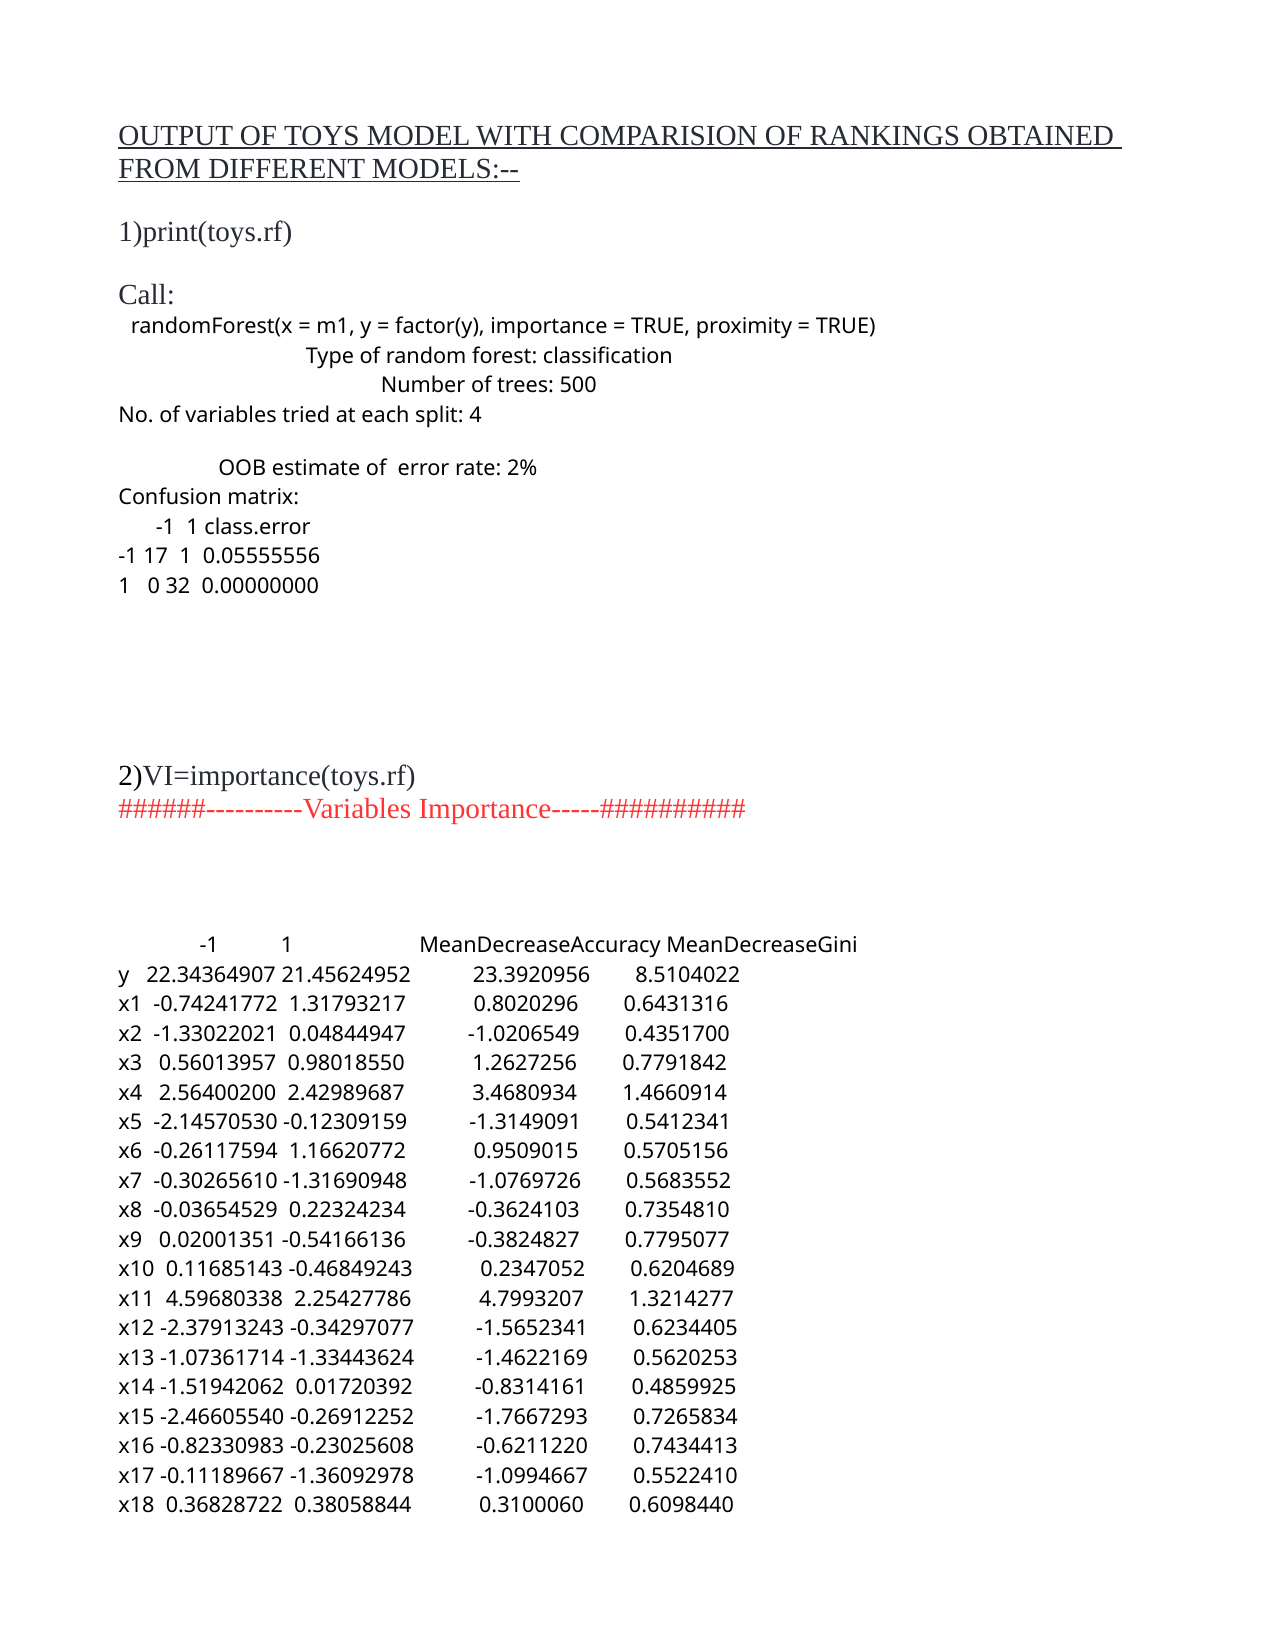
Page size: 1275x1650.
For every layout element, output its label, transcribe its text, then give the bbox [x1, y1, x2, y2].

text x17 -0.11189667 -1.36092978 -1.0994667 0.5522410 [118, 1460, 1157, 1489]
text Call: [118, 277, 1157, 311]
text x7 -0.30265610 -1.31690948 -1.0769726 0.5683552 [118, 1165, 1157, 1195]
text 1)print(toys.rf) [118, 214, 1157, 247]
text x8 -0.03654529 0.22324234 -0.3624103 0.7354810 [118, 1195, 1157, 1224]
text x4 2.56400200 2.42989687 3.4680934 1.4660914 [118, 1077, 1157, 1106]
text x5 -2.14570530 -0.12309159 -1.3149091 0.5412341 [118, 1106, 1157, 1136]
text x13 -1.07361714 -1.33443624 -1.4622169 0.5620253 [118, 1342, 1157, 1372]
text -1 1 MeanDecreaseAccuracy MeanDecreaseGini [118, 925, 1157, 959]
text Number of trees: 500 [118, 369, 1157, 399]
text 2)VI=importance(toys.rf) [118, 758, 1157, 791]
text randomForest(x = m1, y = factor(y), importance = TRUE, proximity = TRUE) [118, 311, 1157, 340]
text x14 -1.51942062 0.01720392 -0.8314161 0.4859925 [118, 1372, 1157, 1401]
text x10 0.11685143 -0.46849243 0.2347052 0.6204689 [118, 1254, 1157, 1283]
text x9 0.02001351 -0.54166136 -0.3824827 0.7795077 [118, 1224, 1157, 1254]
text 1 0 32 0.00000000 [118, 570, 1157, 599]
text Type of random forest: classification [118, 340, 1157, 369]
text ######----------Variables Importance-----########## [118, 791, 1157, 825]
text x16 -0.82330983 -0.23025608 -0.6211220 0.7434413 [118, 1431, 1157, 1460]
text x2 -1.33022021 0.04844947 -1.0206549 0.4351700 [118, 1018, 1157, 1047]
text x11 4.59680338 2.25427786 4.7993207 1.3214277 [118, 1283, 1157, 1313]
text x1 -0.74241772 1.31793217 0.8020296 0.6431316 [118, 988, 1157, 1018]
text No. of variables tried at each split: 4 [118, 399, 1157, 428]
text x6 -0.26117594 1.16620772 0.9509015 0.5705156 [118, 1136, 1157, 1165]
text OUTPUT OF TOYS MODEL WITH COMPARISION OF RANKINGS OBTAINED FROM DIFFERENT MODELS:-- [118, 118, 1157, 185]
text Confusion matrix: [118, 482, 1157, 511]
text x12 -2.37913243 -0.34297077 -1.5652341 0.6234405 [118, 1313, 1157, 1342]
text x15 -2.46605540 -0.26912252 -1.7667293 0.7265834 [118, 1401, 1157, 1431]
text x3 0.56013957 0.98018550 1.2627256 0.7791842 [118, 1047, 1157, 1077]
text -1 1 class.error [118, 511, 1157, 541]
text -1 17 1 0.05555556 [118, 541, 1157, 570]
text OOB estimate of error rate: 2% [118, 452, 1157, 482]
text x18 0.36828722 0.38058844 0.3100060 0.6098440 [118, 1489, 1157, 1519]
text y 22.34364907 21.45624952 23.3920956 8.5104022 [118, 959, 1157, 988]
